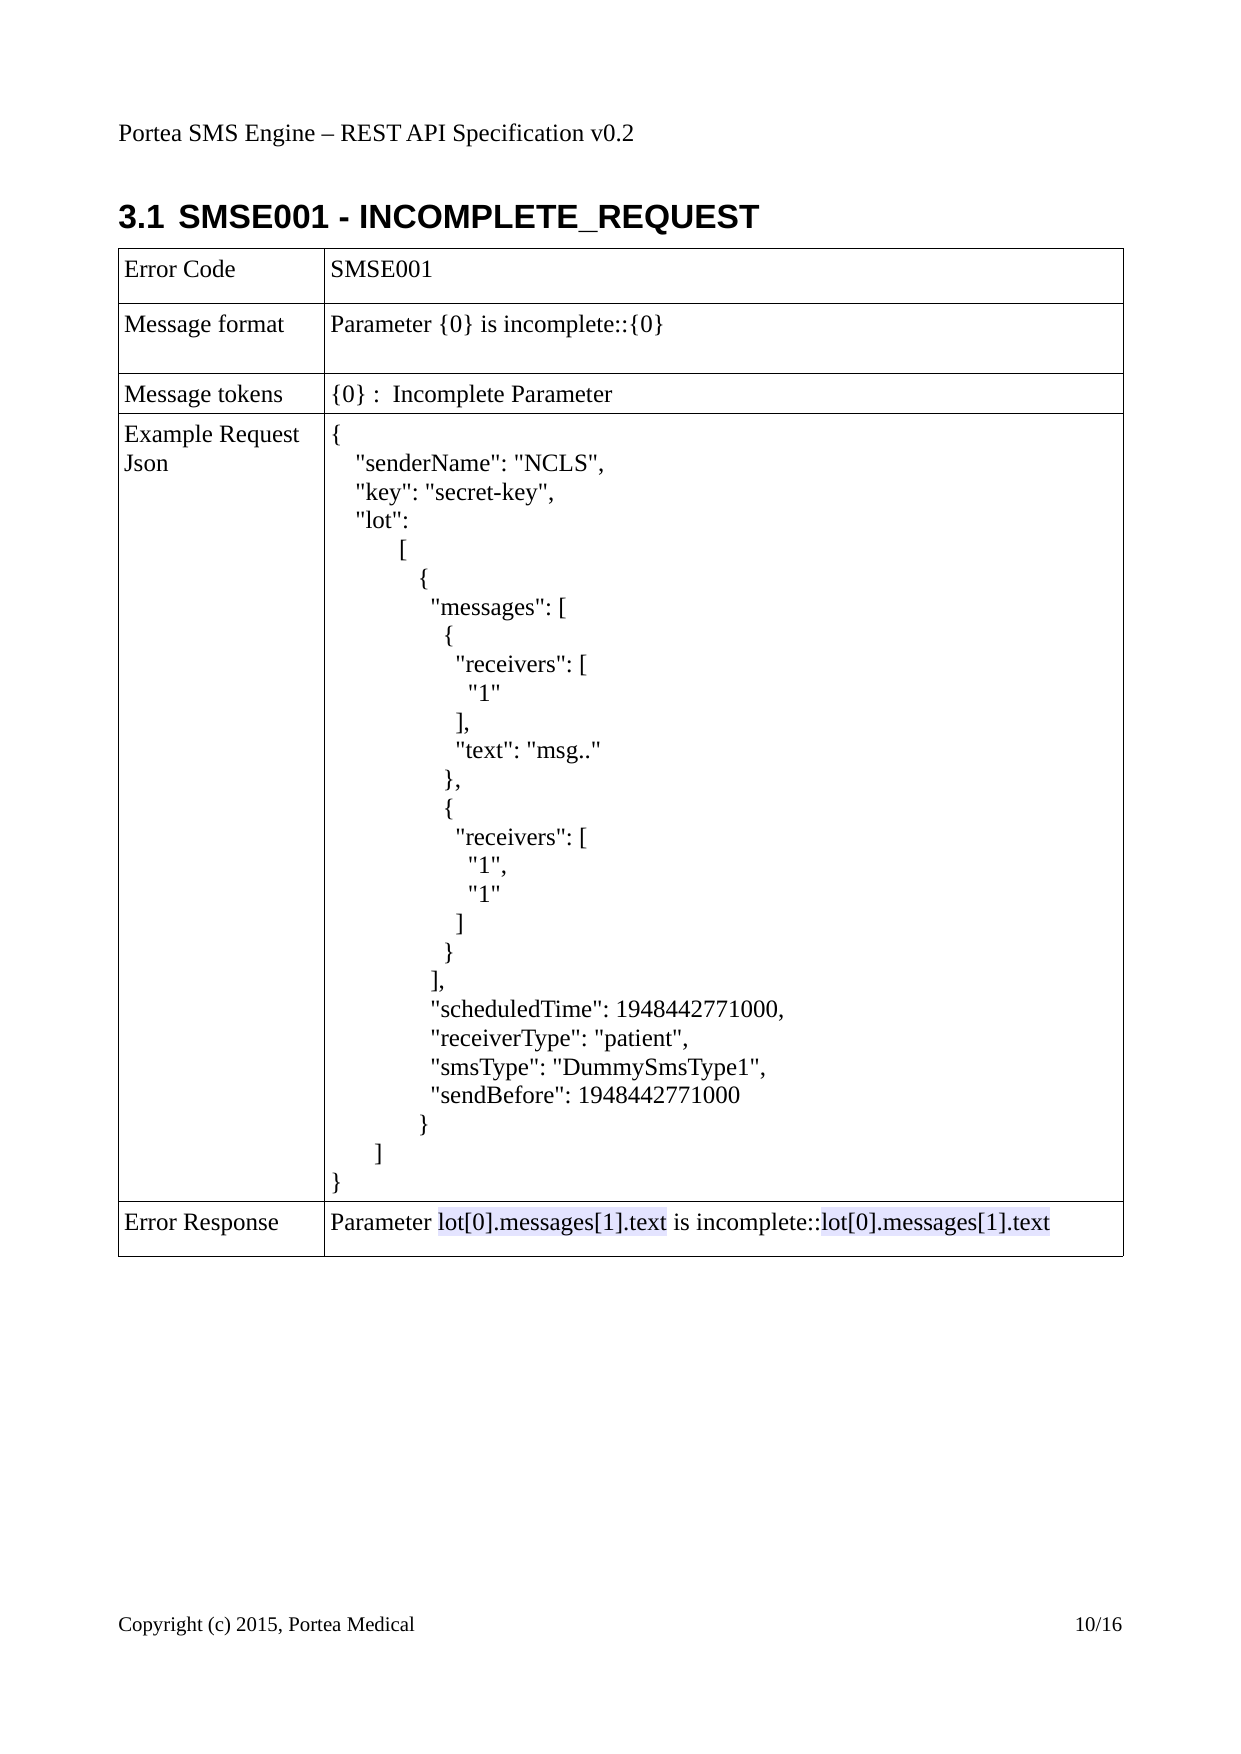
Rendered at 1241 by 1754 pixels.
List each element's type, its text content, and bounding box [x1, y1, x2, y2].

table_cell Parameter lot[0].messages[1].text is incomplete::lot[0].messages[1].text [325, 1202, 1123, 1256]
table_cell {0} : Incomplete Parameter [325, 374, 1123, 413]
table_cell Example Request Json [119, 414, 324, 1201]
subtitle SMSE001 - INCOMPLETE_REQUEST [118, 197, 1122, 236]
table_cell Message format [119, 304, 324, 373]
table_cell Error Response [119, 1202, 324, 1256]
table_header Error Code [119, 249, 324, 303]
table_header SMSE001 [325, 249, 1123, 303]
table_cell { "senderName": "NCLS", "key": "secret-key", "lot": [ { "messages": [ { "receivers": [ "1" ], "text": "msg.." }, { "receivers": [ "1", "1" ] } ], "scheduledTime": 1948442771000, "receiverType": "patient", "smsType": "DummySmsType1", "sendBefore": 1948442771000 } ] } [325, 414, 1123, 1201]
table_cell Message tokens [119, 374, 324, 413]
table_cell Parameter {0} is incomplete::{0} [325, 304, 1123, 373]
